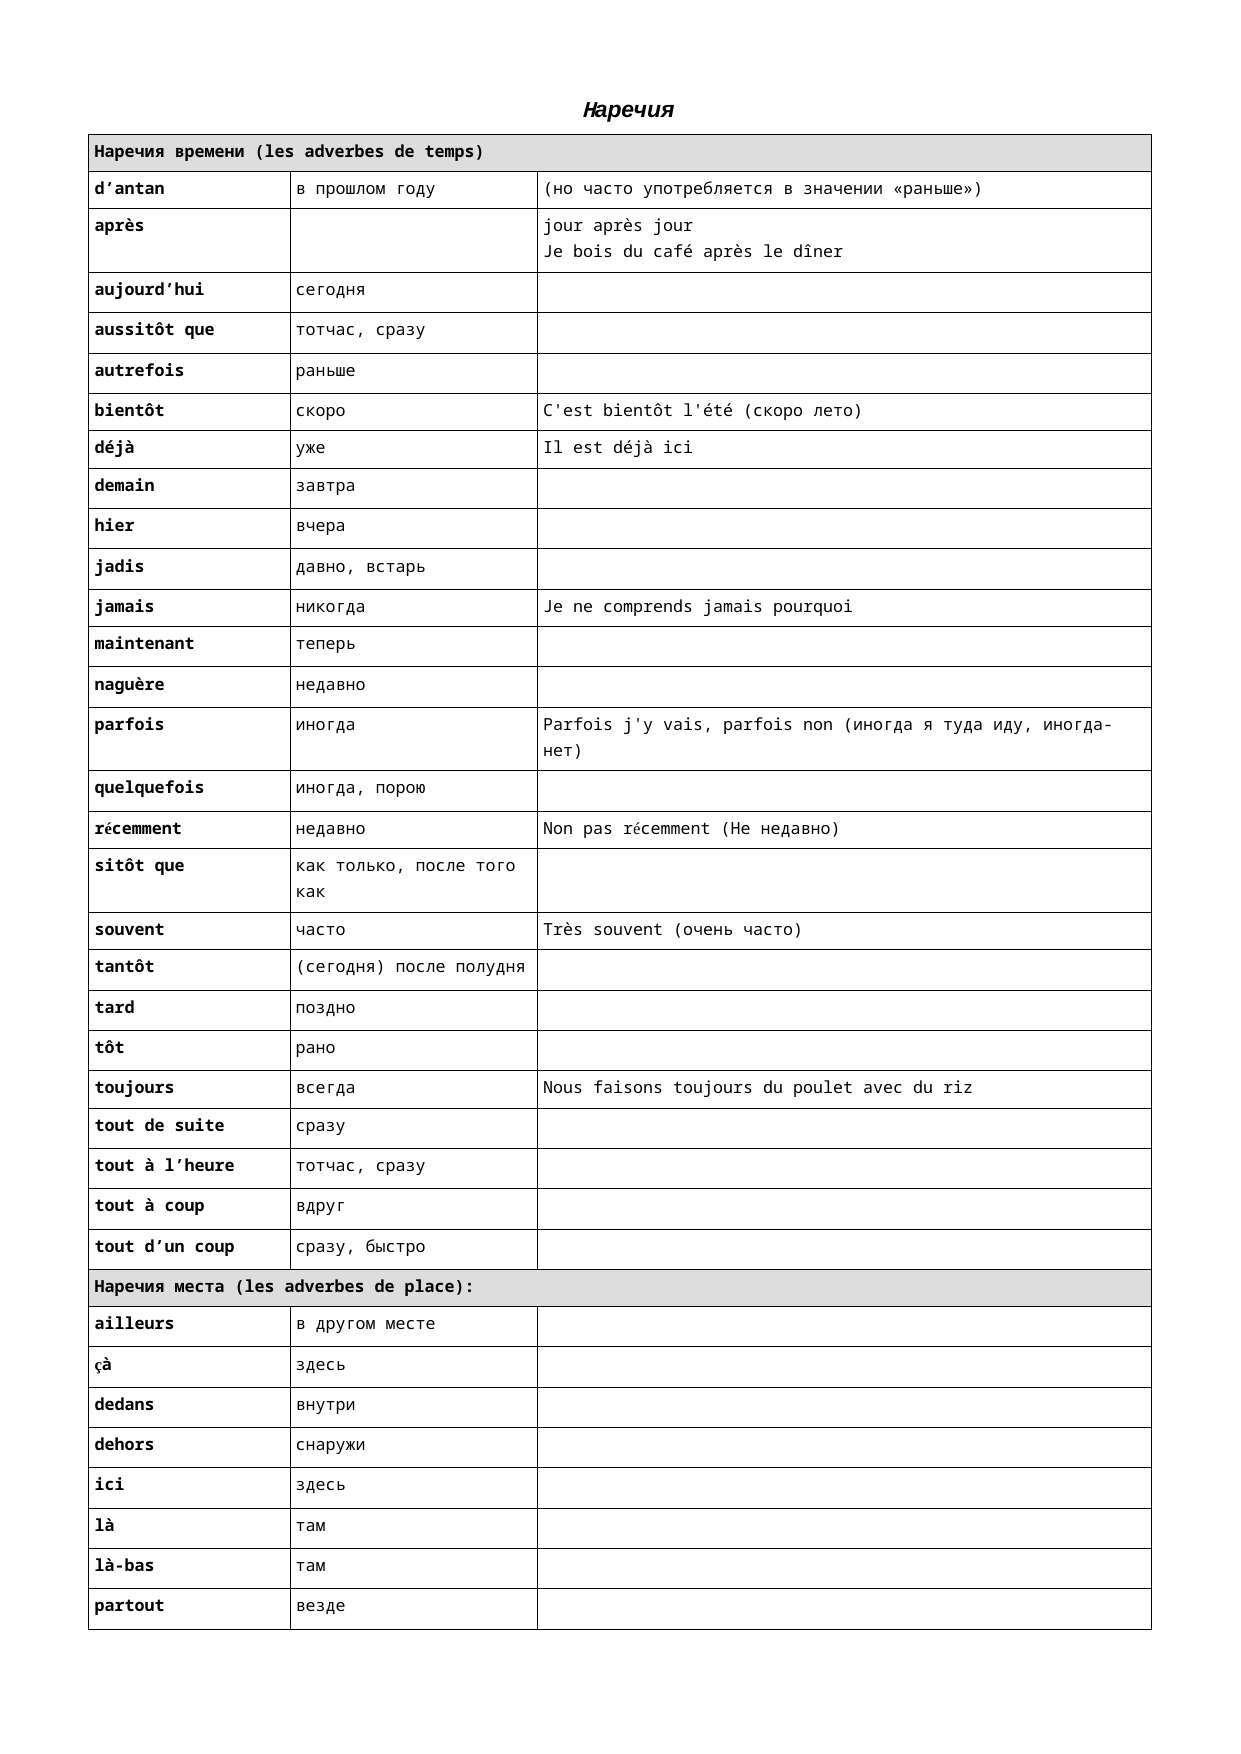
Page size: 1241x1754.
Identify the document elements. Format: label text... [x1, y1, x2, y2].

table_cell [538, 549, 1151, 589]
table_cell Non pas récemment (Не недавно) [538, 812, 1151, 848]
table_cell çà [89, 1347, 290, 1387]
table_cell demain [89, 469, 290, 508]
table_cell [538, 1230, 1151, 1269]
table_cell [538, 1468, 1151, 1507]
table_cell недавно [291, 667, 537, 707]
table_cell здесь [291, 1347, 537, 1387]
table_cell Il est déjà ici [538, 431, 1151, 468]
table_cell в другом месте [291, 1307, 537, 1346]
table_cell везде [291, 1589, 537, 1628]
table_cell [538, 1428, 1151, 1467]
table_cell там [291, 1509, 537, 1548]
table_cell après [89, 209, 290, 272]
table_cell [538, 1549, 1151, 1588]
table_cell tout à coup [89, 1189, 290, 1228]
table_cell [291, 209, 537, 272]
table_cell тотчас, сразу [291, 1149, 537, 1188]
table_cell [538, 991, 1151, 1030]
table_cell недавно [291, 812, 537, 848]
table_cell aussitôt que [89, 313, 290, 352]
table_cell внутри [291, 1388, 537, 1427]
table_cell autrefois [89, 354, 290, 393]
table_cell [538, 1388, 1151, 1427]
table_cell [538, 667, 1151, 707]
table_cell рано [291, 1031, 537, 1070]
table_cell souvent [89, 913, 290, 949]
table_cell tantôt [89, 950, 290, 989]
table_cell jour après jour Je bois du café après le dîner [538, 209, 1151, 272]
table_cell tout de suite [89, 1109, 290, 1148]
table_cell naguère [89, 667, 290, 707]
table_cell [538, 1509, 1151, 1548]
table_cell tôt [89, 1031, 290, 1070]
table_cell там [291, 1549, 537, 1588]
table_cell [538, 950, 1151, 989]
table_cell dehors [89, 1428, 290, 1467]
table_cell bientôt [89, 394, 290, 430]
table_cell partout [89, 1589, 290, 1628]
table_cell [538, 1189, 1151, 1228]
table_cell (но часто употребляется в значении «раньше») [538, 172, 1151, 208]
table_cell Наречия места (les adverbes de place): [89, 1270, 1151, 1306]
table_cell давно, встарь [291, 549, 537, 589]
table_cell сразу [291, 1109, 537, 1148]
table_cell никогда [291, 590, 537, 626]
table_cell раньше [291, 354, 537, 393]
table_cell Très souvent (очень часто) [538, 913, 1151, 949]
table_cell снаружи [291, 1428, 537, 1467]
table_cell вдруг [291, 1189, 537, 1228]
table_cell здесь [291, 1468, 537, 1507]
table_cell récemment [89, 812, 290, 848]
table_cell [538, 1307, 1151, 1346]
table_cell в прошлом году [291, 172, 537, 208]
table_cell завтра [291, 469, 537, 508]
table_cell déjà [89, 431, 290, 468]
table_cell quelquefois [89, 771, 290, 811]
table_cell Je ne comprends jamais pourquoi [538, 590, 1151, 626]
table_cell сразу, быстро [291, 1230, 537, 1269]
table_cell [538, 354, 1151, 393]
table_cell toujours [89, 1071, 290, 1108]
table_cell [538, 849, 1151, 912]
table_cell иногда [291, 708, 537, 770]
table_cell [538, 1109, 1151, 1148]
table_cell Parfois j'y vais, parfois non (иногда я туда иду, иногда- нет) [538, 708, 1151, 770]
table_cell [538, 313, 1151, 352]
table_cell сегодня [291, 273, 537, 312]
table_cell jamais [89, 590, 290, 626]
table_cell dedans [89, 1388, 290, 1427]
table_header Наречия времени (les adverbes de temps) [89, 135, 1151, 171]
table_cell ailleurs [89, 1307, 290, 1346]
table_cell теперь [291, 627, 537, 666]
table_cell là-bas [89, 1549, 290, 1588]
table_cell [538, 1347, 1151, 1387]
table_cell [538, 1589, 1151, 1628]
table_cell là [89, 1509, 290, 1548]
table_cell aujourd’hui [89, 273, 290, 312]
table_cell [538, 509, 1151, 548]
table_cell hier [89, 509, 290, 548]
subtitle Наречия [88, 95, 1152, 123]
table_cell [538, 771, 1151, 811]
table_cell tout à l’heure [89, 1149, 290, 1188]
table_cell вчера [291, 509, 537, 548]
table_cell [538, 1031, 1151, 1070]
table_cell tout d’un coup [89, 1230, 290, 1269]
table_cell поздно [291, 991, 537, 1030]
table_cell d’antan [89, 172, 290, 208]
table_cell часто [291, 913, 537, 949]
table_cell maintenant [89, 627, 290, 666]
table_cell всегда [291, 1071, 537, 1108]
table_cell как только, после того как [291, 849, 537, 912]
table_cell tard [89, 991, 290, 1030]
table_cell [538, 273, 1151, 312]
table_cell ici [89, 1468, 290, 1507]
table_cell sitôt que [89, 849, 290, 912]
table_cell [538, 627, 1151, 666]
table_cell иногда, порою [291, 771, 537, 811]
table_cell jadis [89, 549, 290, 589]
table_cell parfois [89, 708, 290, 770]
table_cell [538, 469, 1151, 508]
table_cell Nous faisons toujours du poulet avec du riz [538, 1071, 1151, 1108]
table_cell тотчас, сразу [291, 313, 537, 352]
table_cell (сегодня) после полудня [291, 950, 537, 989]
table_cell скоро [291, 394, 537, 430]
table_cell [538, 1149, 1151, 1188]
table_cell C'est bientôt l'été (скоро лето) [538, 394, 1151, 430]
table_cell уже [291, 431, 537, 468]
